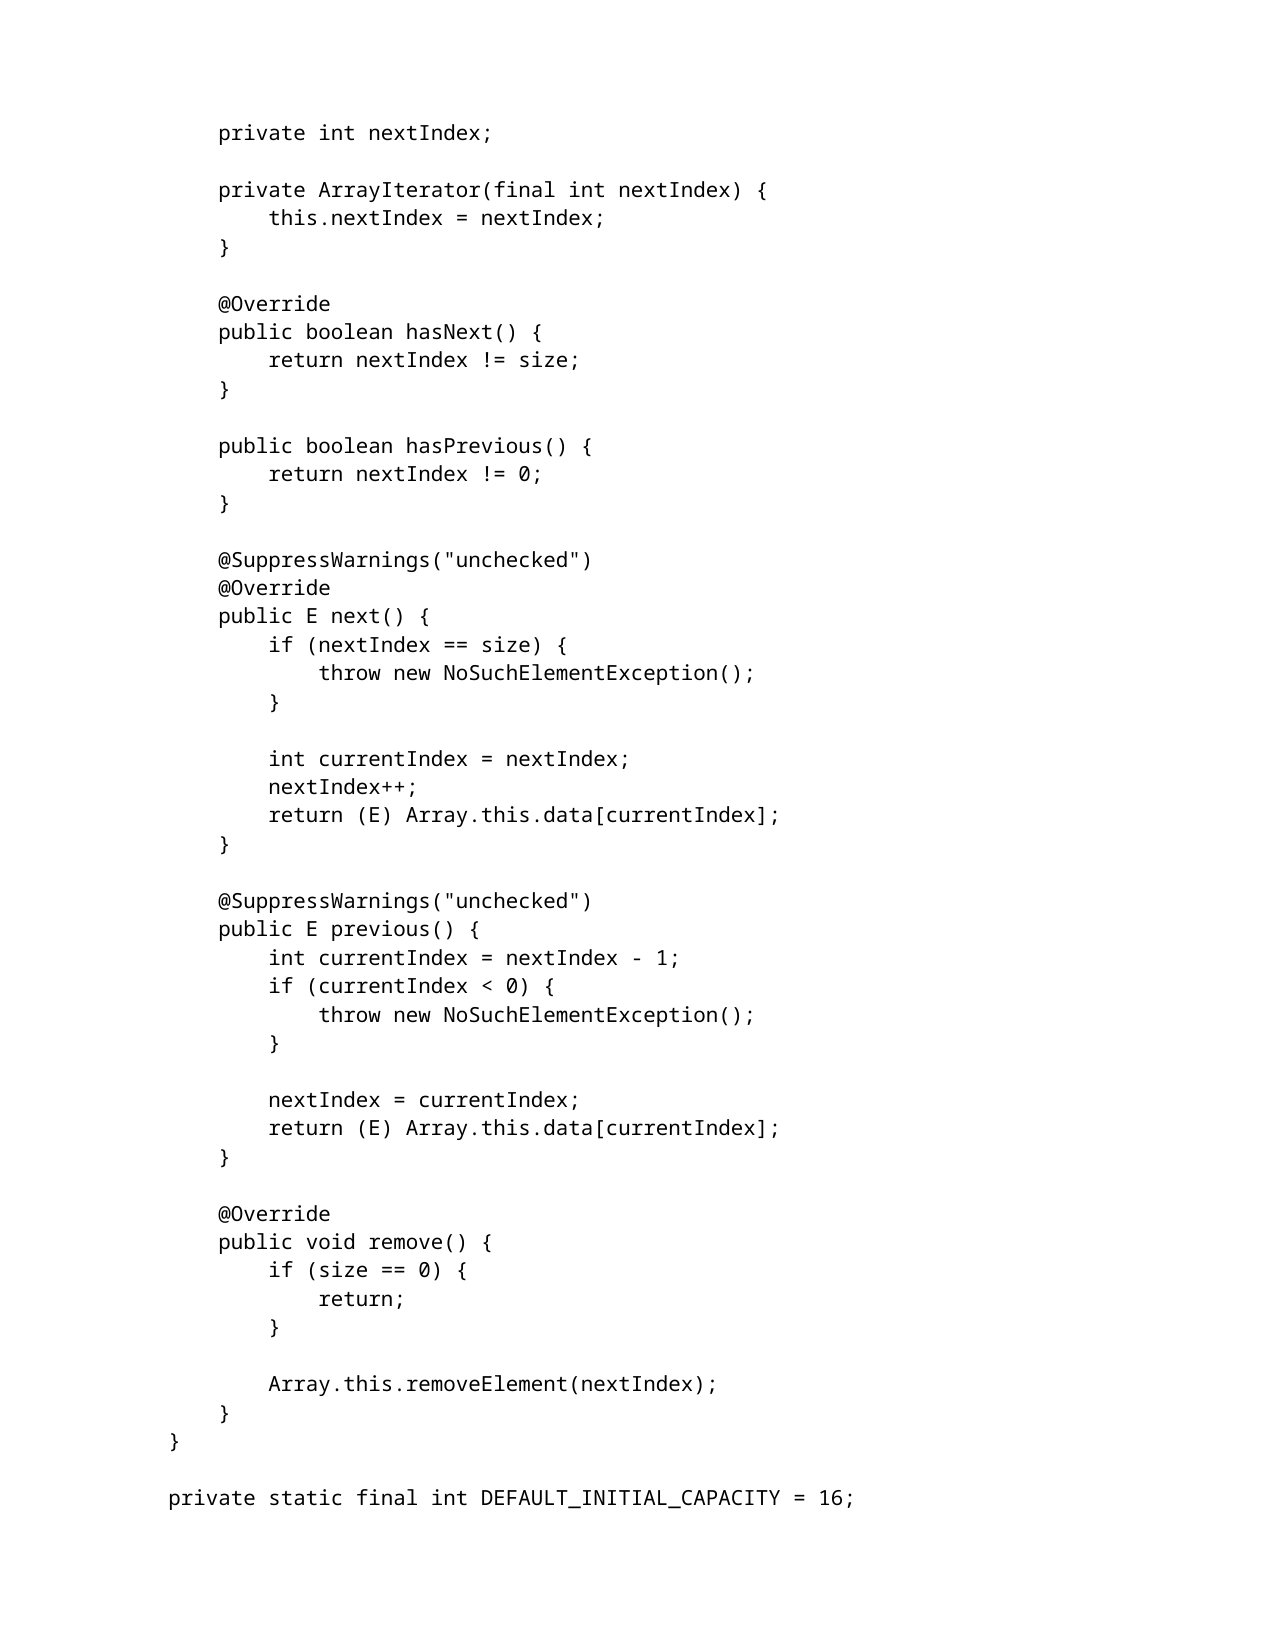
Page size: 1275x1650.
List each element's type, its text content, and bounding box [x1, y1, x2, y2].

text return (E) Array.this.data[currentIndex]; [118, 801, 1157, 829]
text public void remove() { [118, 1227, 1157, 1256]
text @Override [118, 573, 1157, 602]
text throw new NoSuchElementException(); [118, 1000, 1157, 1028]
text Array.this.removeElement(nextIndex); [118, 1369, 1157, 1398]
text } [118, 1142, 1157, 1170]
text return (E) Array.this.data[currentIndex]; [118, 1113, 1157, 1142]
text } [118, 1398, 1157, 1426]
text public boolean hasPrevious() { [118, 431, 1157, 459]
text @Override [118, 1199, 1157, 1227]
text if (currentIndex < 0) { [118, 971, 1157, 1000]
text int currentIndex = nextIndex - 1; [118, 943, 1157, 971]
text if (size == 0) { [118, 1256, 1157, 1284]
text nextIndex = currentIndex; [118, 1085, 1157, 1113]
text } [118, 687, 1157, 715]
text } [118, 232, 1157, 260]
text if (nextIndex == size) { [118, 630, 1157, 658]
text nextIndex++; [118, 772, 1157, 801]
text throw new NoSuchElementException(); [118, 658, 1157, 687]
text } [118, 488, 1157, 516]
text @SuppressWarnings("unchecked") [118, 886, 1157, 914]
text } [118, 1426, 1157, 1455]
text } [118, 1312, 1157, 1341]
text } [118, 374, 1157, 402]
text private static final int DEFAULT_INITIAL_CAPACITY = 16; [118, 1483, 1157, 1512]
text private int nextIndex; [118, 118, 1157, 147]
text public E next() { [118, 602, 1157, 630]
text public E previous() { [118, 914, 1157, 943]
text this.nextIndex = nextIndex; [118, 203, 1157, 232]
text @SuppressWarnings("unchecked") [118, 545, 1157, 573]
text return nextIndex != size; [118, 346, 1157, 374]
text } [118, 1028, 1157, 1057]
text int currentIndex = nextIndex; [118, 744, 1157, 772]
text private ArrayIterator(final int nextIndex) { [118, 175, 1157, 203]
text return; [118, 1284, 1157, 1312]
text } [118, 829, 1157, 857]
text public boolean hasNext() { [118, 317, 1157, 346]
text @Override [118, 289, 1157, 317]
text return nextIndex != 0; [118, 459, 1157, 488]
